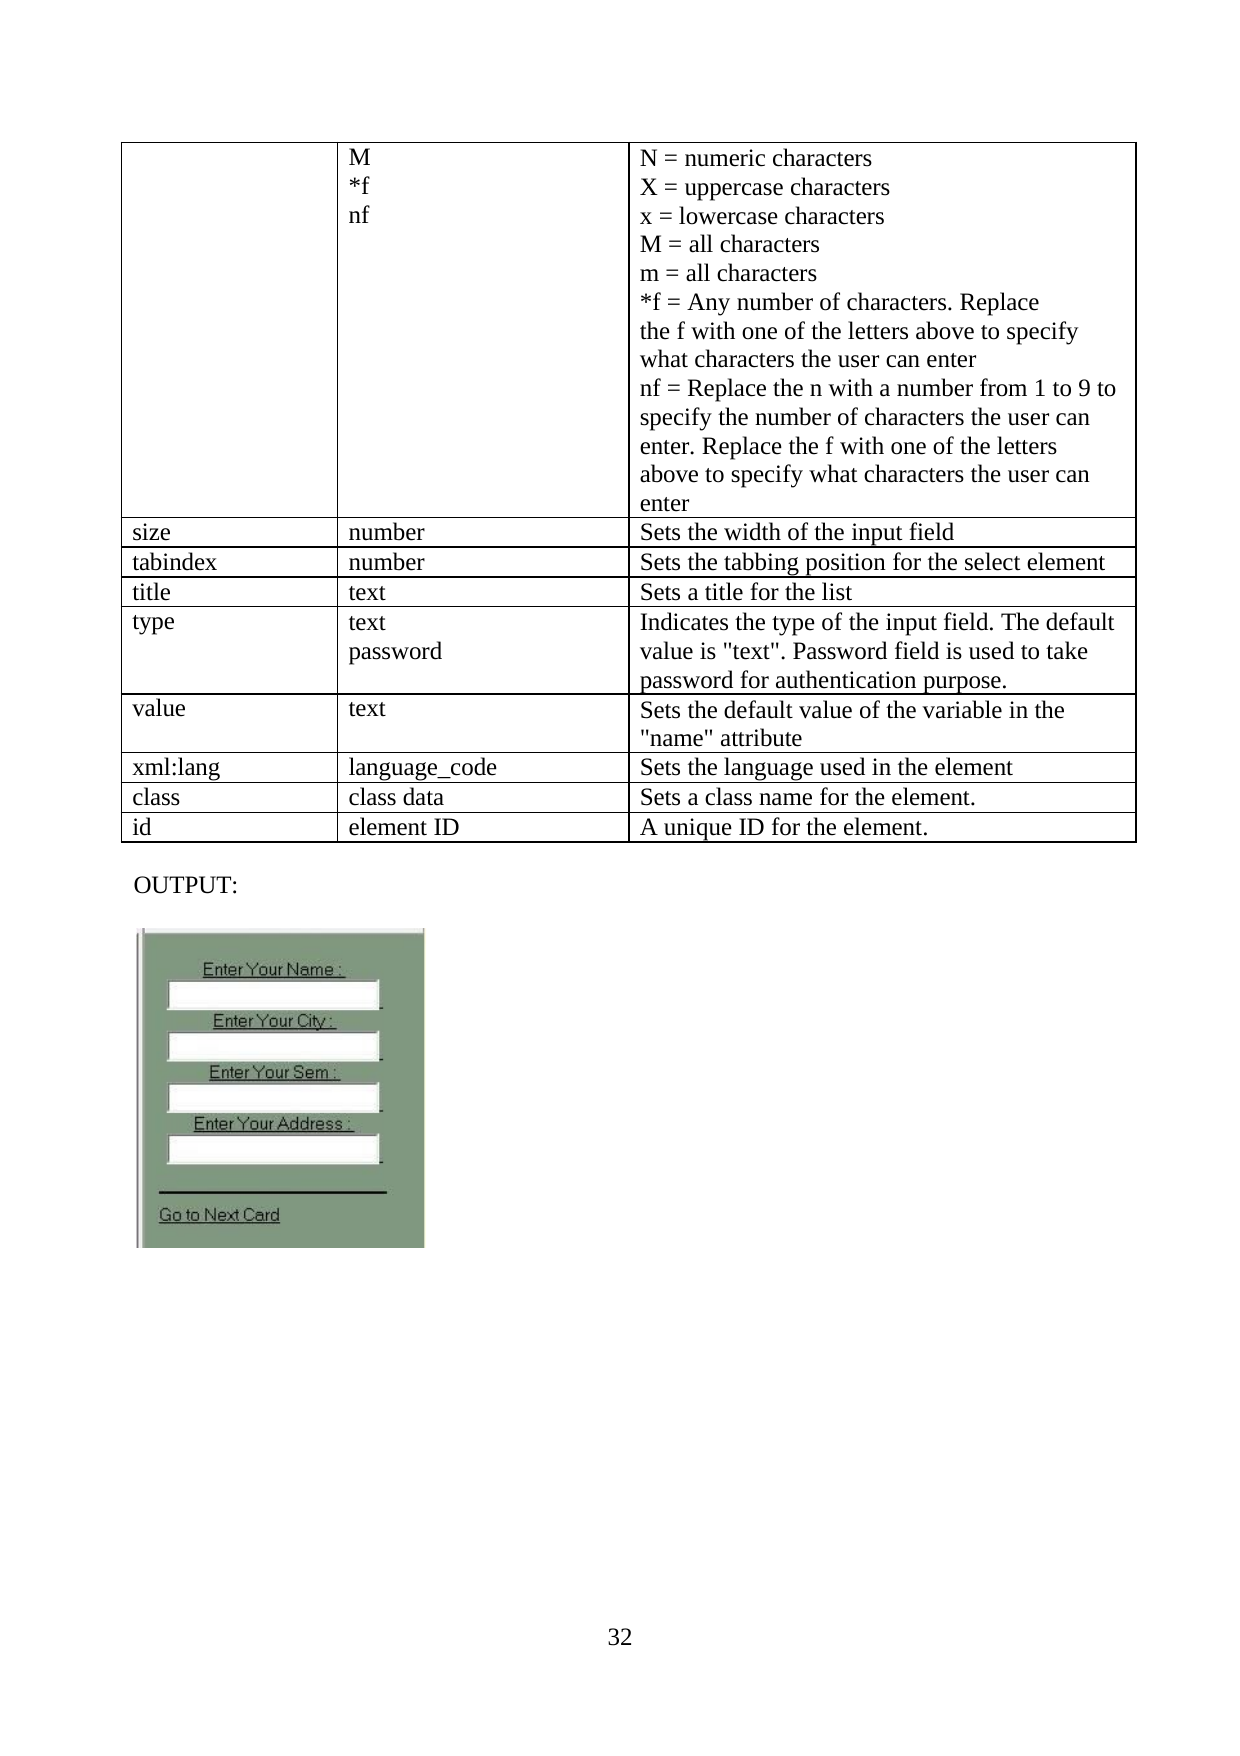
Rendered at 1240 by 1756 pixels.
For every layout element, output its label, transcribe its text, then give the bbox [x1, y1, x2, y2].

table_cell number [338, 548, 628, 576]
table_cell Sets the width of the input field [630, 518, 1135, 546]
table_cell Indicates the type of the input field. The default value is "text". Password field is used to take password for authentication purpose. [630, 607, 1135, 693]
table_cell Sets the tabbing position for the select element [630, 548, 1135, 576]
table_cell Sets a class name for the element. [630, 783, 1135, 811]
table_cell Sets the default value of the variable in the "name" attribute [630, 695, 1135, 752]
table_cell id [122, 813, 337, 841]
table_cell text [338, 695, 628, 752]
table_cell text [338, 578, 628, 606]
table_cell type [122, 607, 337, 693]
table_header M *f nf [338, 143, 628, 516]
table_cell xml:lang [122, 753, 337, 782]
table_cell element ID [338, 813, 628, 841]
table_cell A unique ID for the element. [630, 813, 1135, 841]
table_cell size [122, 518, 337, 546]
table_cell number [338, 518, 628, 546]
table_cell title [122, 578, 337, 606]
text OUTPUT: [133, 871, 1148, 899]
table_cell class [122, 783, 337, 811]
table_cell language_code [338, 753, 628, 782]
table_header [122, 143, 337, 516]
table_cell text password [338, 607, 628, 693]
table_cell tabindex [122, 548, 337, 576]
table_cell value [122, 695, 337, 752]
table_cell class data [338, 783, 628, 811]
table_cell Sets the language used in the element [630, 753, 1135, 782]
table_header N = numeric characters X = uppercase characters x = lowercase characters M = all characters m = all characters *f = Any number of characters. Replace the f with one of the letters above to specify what characters the user can enter nf = Replace the n with a number from 1 to 9 to specify the number of characters the user can enter. Replace the f with one of the letters above to specify what characters the user can enter [630, 143, 1135, 516]
table_cell Sets a title for the list [630, 578, 1135, 606]
